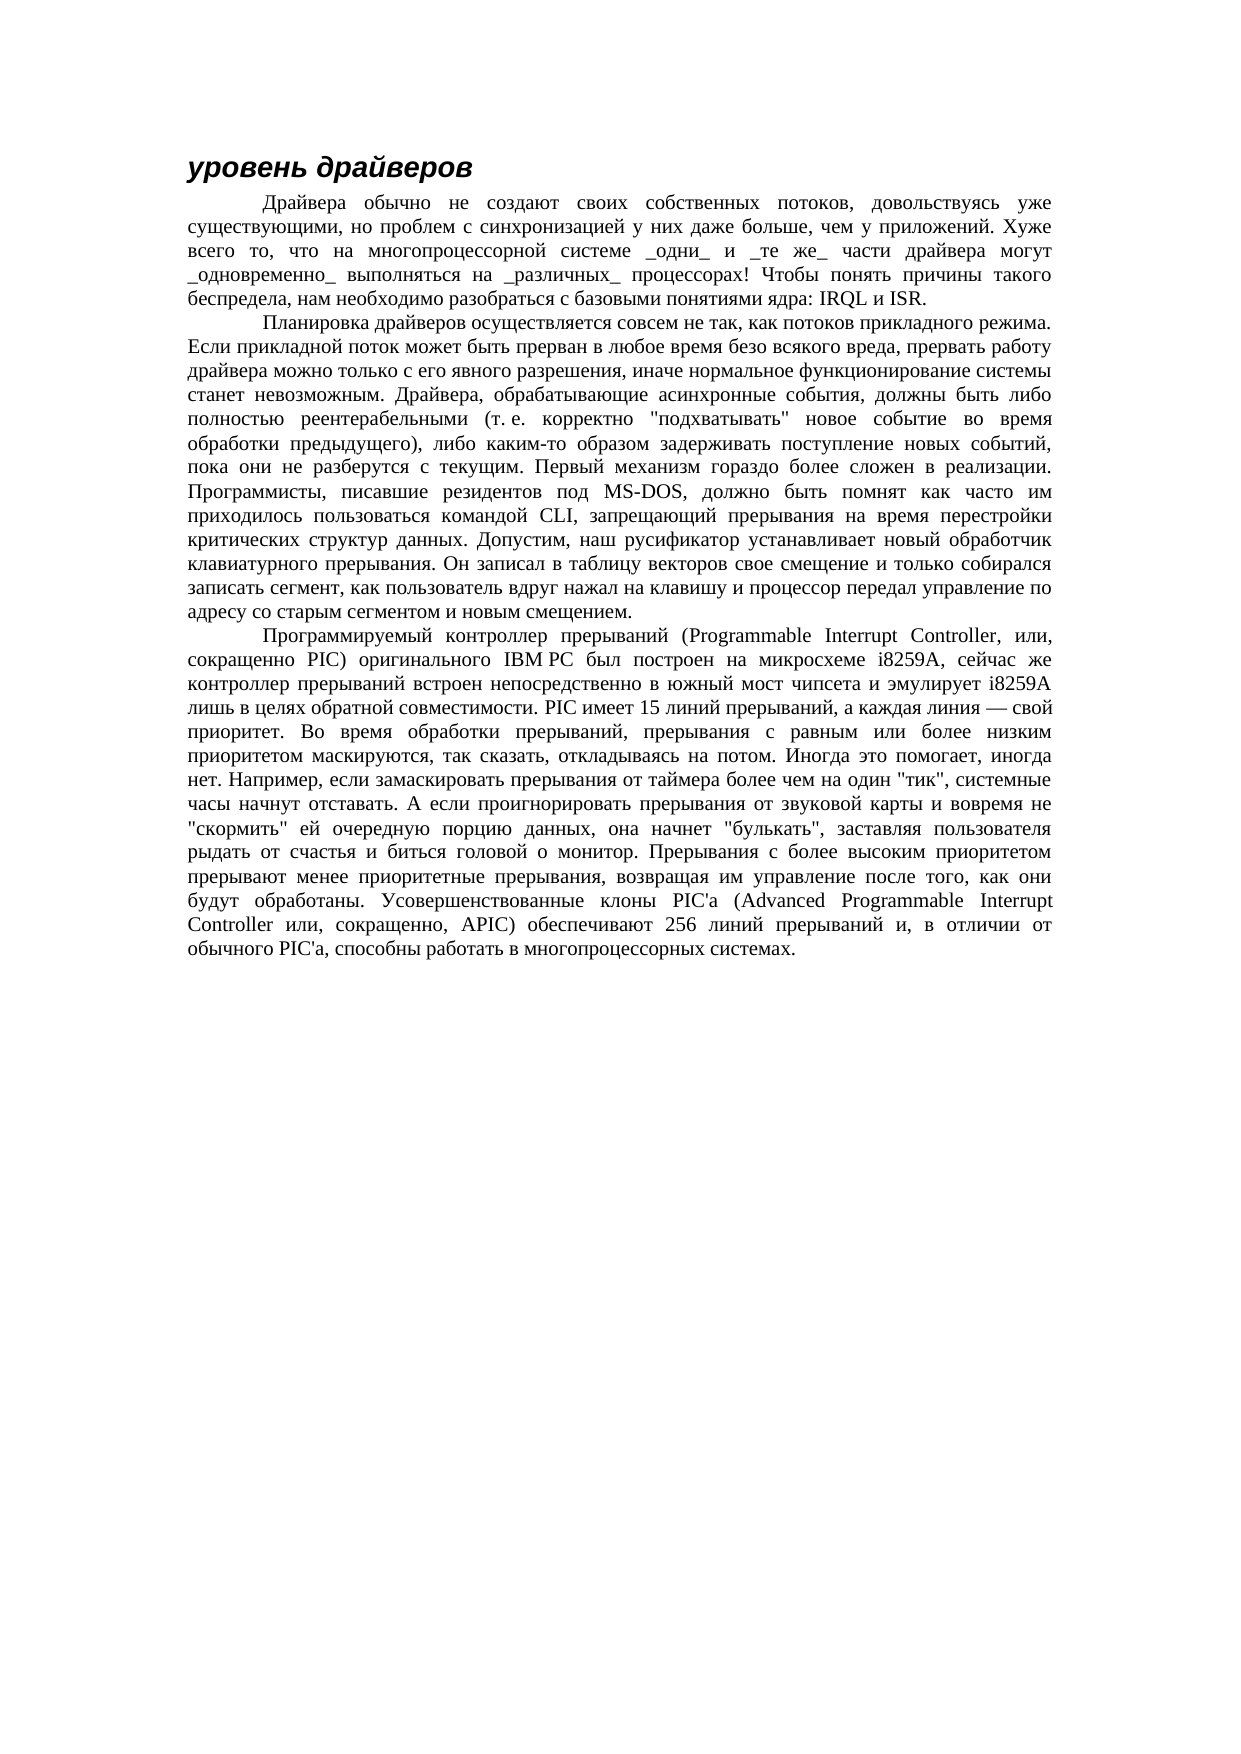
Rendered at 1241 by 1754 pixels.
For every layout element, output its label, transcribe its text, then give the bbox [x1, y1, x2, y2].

text Драйвера обычно не создают своих собственных потоков, довольствуясь уже существующими, но проблем с синхронизацией у них даже больше, чем у приложений. Хуже всего то, что на многопроцессорной системе _одни_ и _те же_ части драйвера могут _одновременно_ выполняться на _различных_ процессорах! Чтобы понять причины такого беспредела, нам необходимо разобраться с базовыми понятиями ядра: IRQL и ISR. [187, 190, 1053, 310]
subtitle уровень драйверов [187, 150, 1053, 183]
text Программируемый контроллер прерываний (Programmable Interrupt Controller, или, сокращенно PIC) оригинального IBM PC был построен на микросхеме i8259A, сейчас же контроллер прерываний встроен непосредственно в южный мост чипсета и эмулирует i8259A лишь в целях обратной совместимости. PIC имеет 15 линий прерываний, а каждая линия — свой приоритет. Во время обработки прерываний, прерывания с равным или более низким приоритетом маскируются, так сказать, откладываясь на потом. Иногда это помогает, иногда нет. Например, если замаскировать прерывания от таймера более чем на один "тик", системные часы начнут отставать. А если проигнорировать прерывания от звуковой карты и вовремя не "скормить" ей очередную порцию данных, она начнет "булькать", заставляя пользователя рыдать от счастья и биться головой о монитор. Прерывания с более высоким приоритетом прерывают менее приоритетные прерывания, возвращая им управление после того, как они будут обработаны. Усовершенствованные клоны PIC'a (Advanced Programmable Interrupt Controller или, сокращенно, APIC) обеспечивают 256 линий прерываний и, в отличии от обычного PIC'а, способны работать в многопроцессорных системах. [187, 623, 1053, 960]
text Планировка драйверов осуществляется совсем не так, как потоков прикладного режима. Если прикладной поток может быть прерван в любое время безо всякого вреда, прервать работу драйвера можно только с его явного разрешения, иначе нормальное функционирование системы станет невозможным. Драйвера, обрабатывающие асинхронные события, должны быть либо полностью реентерабельными (т. е. корректно "подхватывать" новое событие во время обработки предыдущего), либо каким-то образом задерживать поступление новых событий, пока они не разберутся с текущим. Первый механизм гораздо более сложен в реализации. Программисты, писавшие резидентов под MS-DOS, должно быть помнят как часто им приходилось пользоваться командой CLI, запрещающий прерывания на время перестройки критических структур данных. Допустим, наш русификатор устанавливает новый обработчик клавиатурного прерывания. Он записал в таблицу векторов свое смещение и только собирался записать сегмент, как пользователь вдруг нажал на клавишу и процессор передал управление по адресу со старым сегментом и новым смещением. [187, 310, 1053, 623]
